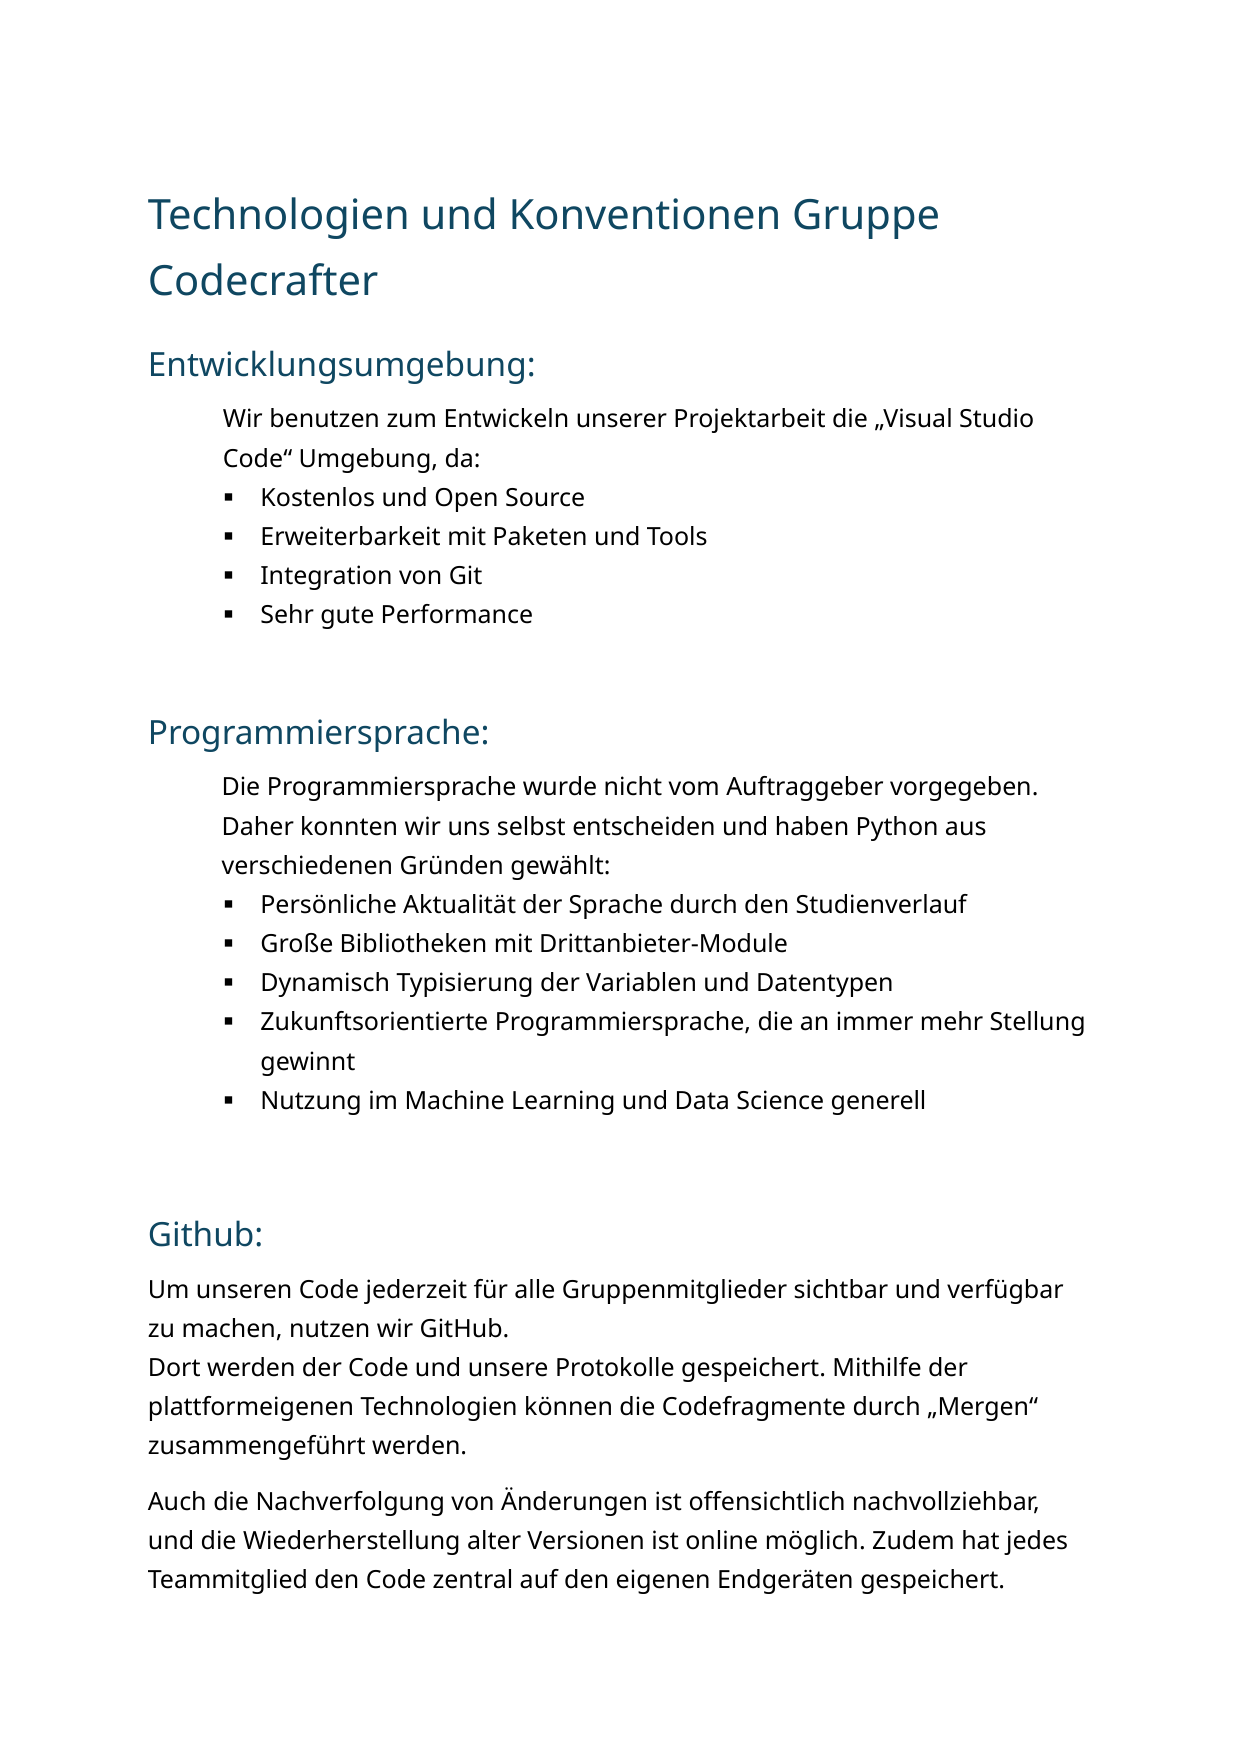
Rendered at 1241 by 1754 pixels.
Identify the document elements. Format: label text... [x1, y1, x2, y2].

list Sehr gute Performance [223, 597, 1093, 631]
list Wir benutzen zum Entwickeln unserer Projektarbeit die „Visual Studio Code“ Umgebung, da: [223, 401, 1093, 474]
list Große Bibliotheken mit Drittanbieter-Module [223, 926, 1093, 960]
list Kostenlos und Open Source [223, 479, 1093, 513]
list Persönliche Aktualität der Sprache durch den Studienverlauf [223, 887, 1093, 921]
subtitle Entwicklungsumgebung: [148, 341, 1093, 386]
list Zukunftsorientierte Programmiersprache, die an immer mehr Stellung gewinnt [223, 1004, 1093, 1077]
list Die Programmiersprache wurde nicht vom Auftraggeber vorgegeben. Daher konnten wir uns selbst entscheiden und haben Python aus verschiedenen Gründen gewählt: [221, 769, 1093, 881]
list Dynamisch Typisierung der Variablen und Datentypen [223, 965, 1093, 999]
subtitle Programmiersprache: [148, 708, 1093, 754]
text Um unseren Code jederzeit für alle Gruppenmitglieder sichtbar und verfügbar zu machen, nutzen wir GitHub. Dort werden der Code und unsere Protokolle gespeichert. Mithilfe der plattformeigenen Technologien können die Codefragmente durch „Mergen“ zusammengeführt werden. [148, 1271, 1093, 1462]
list Nutzung im Machine Learning und Data Science generell [223, 1082, 1093, 1116]
text Auch die Nachverfolgung von Änderungen ist offensichtlich nachvollziehbar, und die Wiederherstellung alter Versionen ist online möglich. Zudem hat jedes Teammitglied den Code zentral auf den eigenen Endgeräten gespeichert. [148, 1484, 1093, 1596]
list Integration von Git [223, 558, 1093, 592]
subtitle Github: [148, 1211, 1093, 1256]
subtitle Technologien und Konventionen Gruppe Codecrafter [148, 185, 1093, 307]
list Erweiterbarkeit mit Paketen und Tools [223, 518, 1093, 553]
